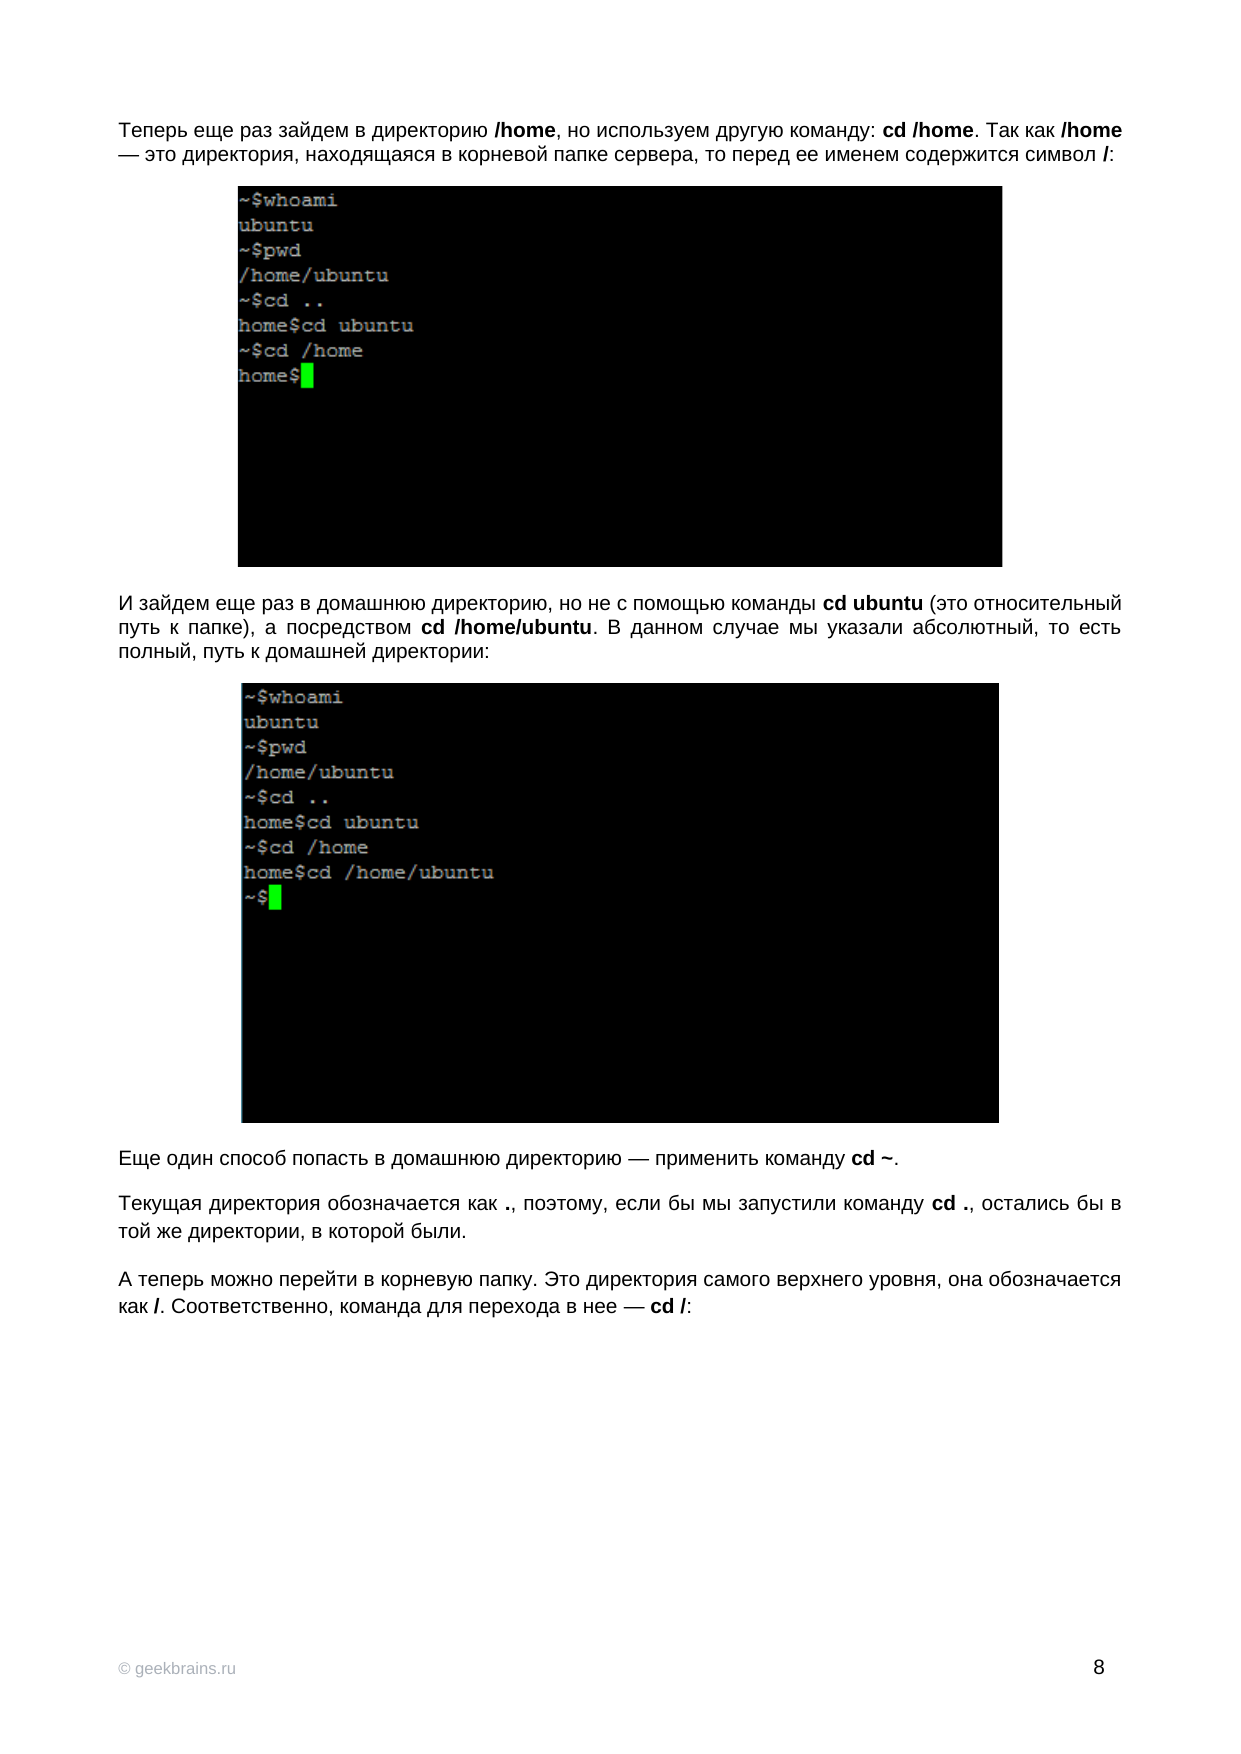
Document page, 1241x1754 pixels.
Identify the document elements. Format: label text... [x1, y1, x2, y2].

text Теперь еще раз зайдем в директорию /home, но используем другую команду: cd /home. Так как /home — это директория, находящаяся в корневой папке сервера, то перед ее именем содержится символ /: [118, 118, 1122, 166]
text Еще один способ попасть в домашнюю директорию — применить команду cd ~. [118, 1146, 1122, 1170]
text А теперь можно перейти в корневую папку. Это директория самого верхнего уровня, она обозначается как /. Соответственно, команда для перехода в нее — cd /: [118, 1267, 1122, 1318]
text Текущая директория обозначается как ., поэтому, если бы мы запустили команду cd ., остались бы в той же директории, в которой были. [118, 1191, 1122, 1242]
picture [237, 186, 1003, 567]
text И зайдем еще раз в домашнюю директорию, но не с помощью команды cd ubuntu (это относительный путь к папке), а посредством cd /home/ubuntu. В данном случае мы указали абсолютный, то есть полный, путь к домашней директории: [118, 591, 1122, 662]
picture [241, 683, 999, 1123]
